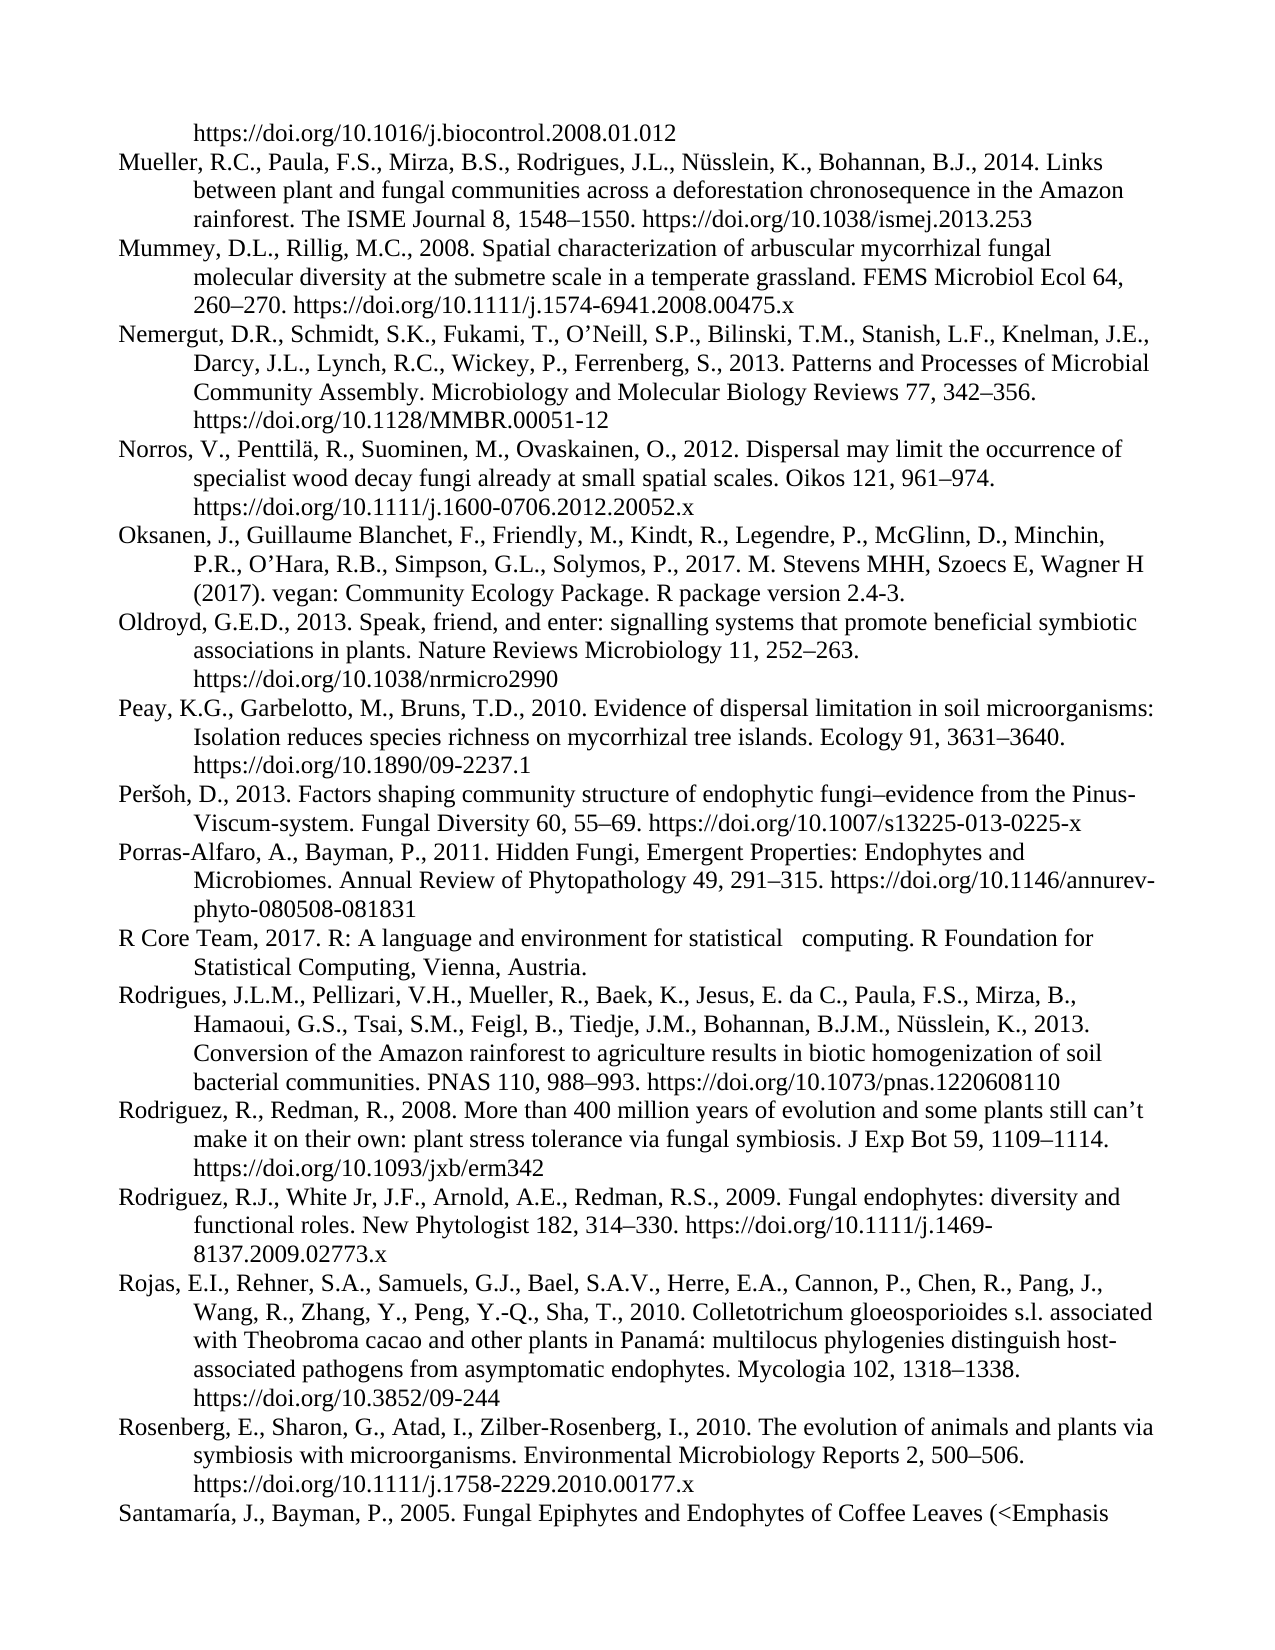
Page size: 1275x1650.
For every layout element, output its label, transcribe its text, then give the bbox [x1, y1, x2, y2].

text Santamaría, J., Bayman, P., 2005. Fungal Epiphytes and Endophytes of Coffee Leaves (<Emphasis [118, 1498, 1157, 1527]
text Oldroyd, G.E.D., 2013. Speak, friend, and enter: signalling systems that promote beneficial symbiotic associations in plants. Nature Reviews Microbiology 11, 252–263. https://doi.org/10.1038/nrmicro2990 [118, 607, 1157, 693]
text https://doi.org/10.1016/j.biocontrol.2008.01.012 [118, 118, 1157, 147]
text Mummey, D.L., Rillig, M.C., 2008. Spatial characterization of arbuscular mycorrhizal fungal molecular diversity at the submetre scale in a temperate grassland. FEMS Microbiol Ecol 64, 260–270. https://doi.org/10.1111/j.1574-6941.2008.00475.x [118, 233, 1157, 319]
text Norros, V., Penttilä, R., Suominen, M., Ovaskainen, O., 2012. Dispersal may limit the occurrence of specialist wood decay fungi already at small spatial scales. Oikos 121, 961–974. https://doi.org/10.1111/j.1600-0706.2012.20052.x [118, 434, 1157, 521]
text Porras-Alfaro, A., Bayman, P., 2011. Hidden Fungi, Emergent Properties: Endophytes and Microbiomes. Annual Review of Phytopathology 49, 291–315. https://doi.org/10.1146/annurev-phyto-080508-081831 [118, 837, 1157, 923]
text Peršoh, D., 2013. Factors shaping community structure of endophytic fungi–evidence from the Pinus-Viscum-system. Fungal Diversity 60, 55–69. https://doi.org/10.1007/s13225-013-0225-x [118, 779, 1157, 837]
text Rojas, E.I., Rehner, S.A., Samuels, G.J., Bael, S.A.V., Herre, E.A., Cannon, P., Chen, R., Pang, J., Wang, R., Zhang, Y., Peng, Y.-Q., Sha, T., 2010. Colletotrichum gloeosporioides s.l. associated with Theobroma cacao and other plants in Panamá: multilocus phylogenies distinguish host-associated pathogens from asymptomatic endophytes. Mycologia 102, 1318–1338. https://doi.org/10.3852/09-244 [118, 1268, 1157, 1412]
text Rosenberg, E., Sharon, G., Atad, I., Zilber-Rosenberg, I., 2010. The evolution of animals and plants via symbiosis with microorganisms. Environmental Microbiology Reports 2, 500–506. https://doi.org/10.1111/j.1758-2229.2010.00177.x [118, 1412, 1157, 1498]
text Mueller, R.C., Paula, F.S., Mirza, B.S., Rodrigues, J.L., Nüsslein, K., Bohannan, B.J., 2014. Links between plant and fungal communities across a deforestation chronosequence in the Amazon rainforest. The ISME Journal 8, 1548–1550. https://doi.org/10.1038/ismej.2013.253 [118, 147, 1157, 233]
text Nemergut, D.R., Schmidt, S.K., Fukami, T., O’Neill, S.P., Bilinski, T.M., Stanish, L.F., Knelman, J.E., Darcy, J.L., Lynch, R.C., Wickey, P., Ferrenberg, S., 2013. Patterns and Processes of Microbial Community Assembly. Microbiology and Molecular Biology Reviews 77, 342–356. https://doi.org/10.1128/MMBR.00051-12 [118, 319, 1157, 434]
text Rodriguez, R., Redman, R., 2008. More than 400 million years of evolution and some plants still can’t make it on their own: plant stress tolerance via fungal symbiosis. J Exp Bot 59, 1109–1114. https://doi.org/10.1093/jxb/erm342 [118, 1096, 1157, 1182]
text Rodrigues, J.L.M., Pellizari, V.H., Mueller, R., Baek, K., Jesus, E. da C., Paula, F.S., Mirza, B., Hamaoui, G.S., Tsai, S.M., Feigl, B., Tiedje, J.M., Bohannan, B.J.M., Nüsslein, K., 2013. Conversion of the Amazon rainforest to agriculture results in biotic homogenization of soil bacterial communities. PNAS 110, 988–993. https://doi.org/10.1073/pnas.1220608110 [118, 981, 1157, 1096]
text Oksanen, J., Guillaume Blanchet, F., Friendly, M., Kindt, R., Legendre, P., McGlinn, D., Minchin, P.R., O’Hara, R.B., Simpson, G.L., Solymos, P., 2017. M. Stevens MHH, Szoecs E, Wagner H (2017). vegan: Community Ecology Package. R package version 2.4-3. [118, 521, 1157, 607]
text R Core Team, 2017. R: A language and environment for statistical computing. R Foundation for Statistical Computing, Vienna, Austria. [118, 923, 1157, 981]
text Peay, K.G., Garbelotto, M., Bruns, T.D., 2010. Evidence of dispersal limitation in soil microorganisms: Isolation reduces species richness on mycorrhizal tree islands. Ecology 91, 3631–3640. https://doi.org/10.1890/09-2237.1 [118, 693, 1157, 779]
text Rodriguez, R.J., White Jr, J.F., Arnold, A.E., Redman, R.S., 2009. Fungal endophytes: diversity and functional roles. New Phytologist 182, 314–330. https://doi.org/10.1111/j.1469-8137.2009.02773.x [118, 1182, 1157, 1268]
